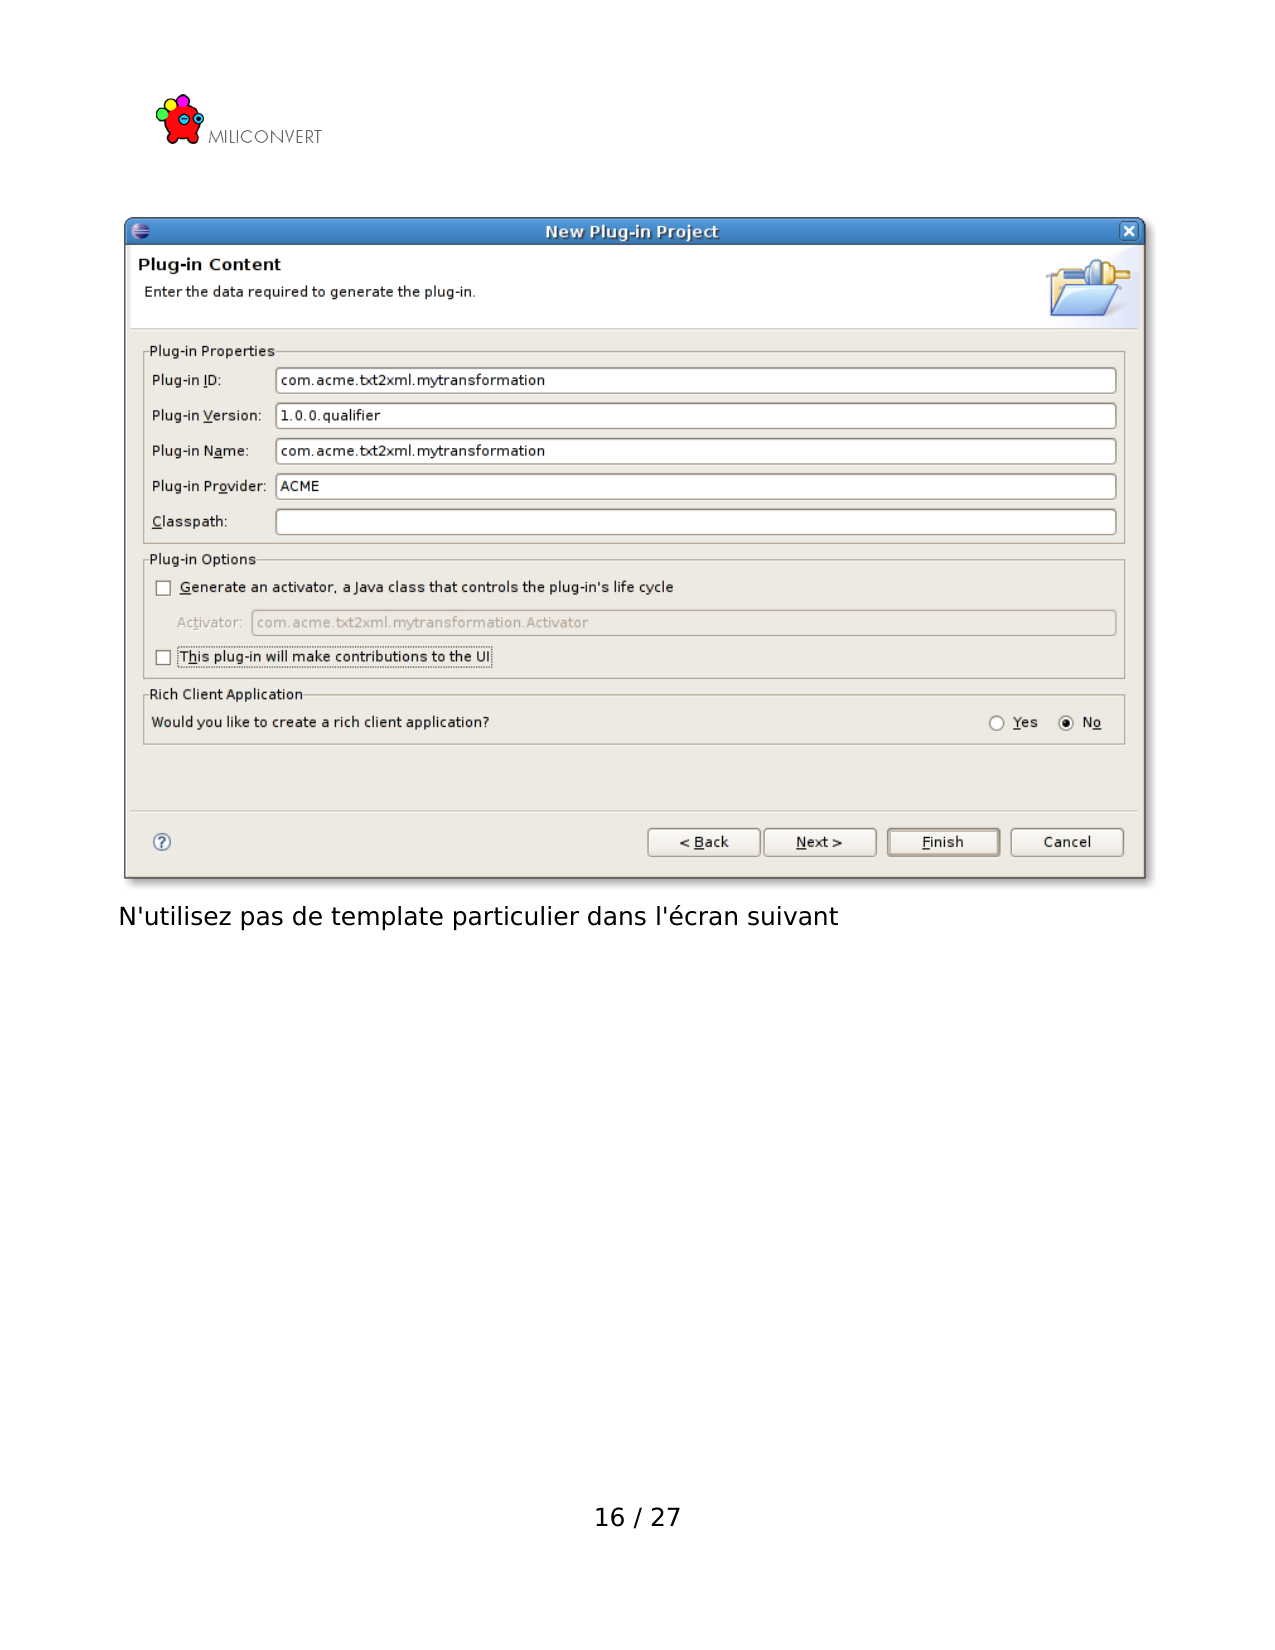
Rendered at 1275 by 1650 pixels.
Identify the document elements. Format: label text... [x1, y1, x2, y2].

picture [132, 69, 354, 176]
picture [118, 211, 1157, 890]
text N'utilisez pas de template particulier dans l'écran suivant [118, 902, 1157, 932]
